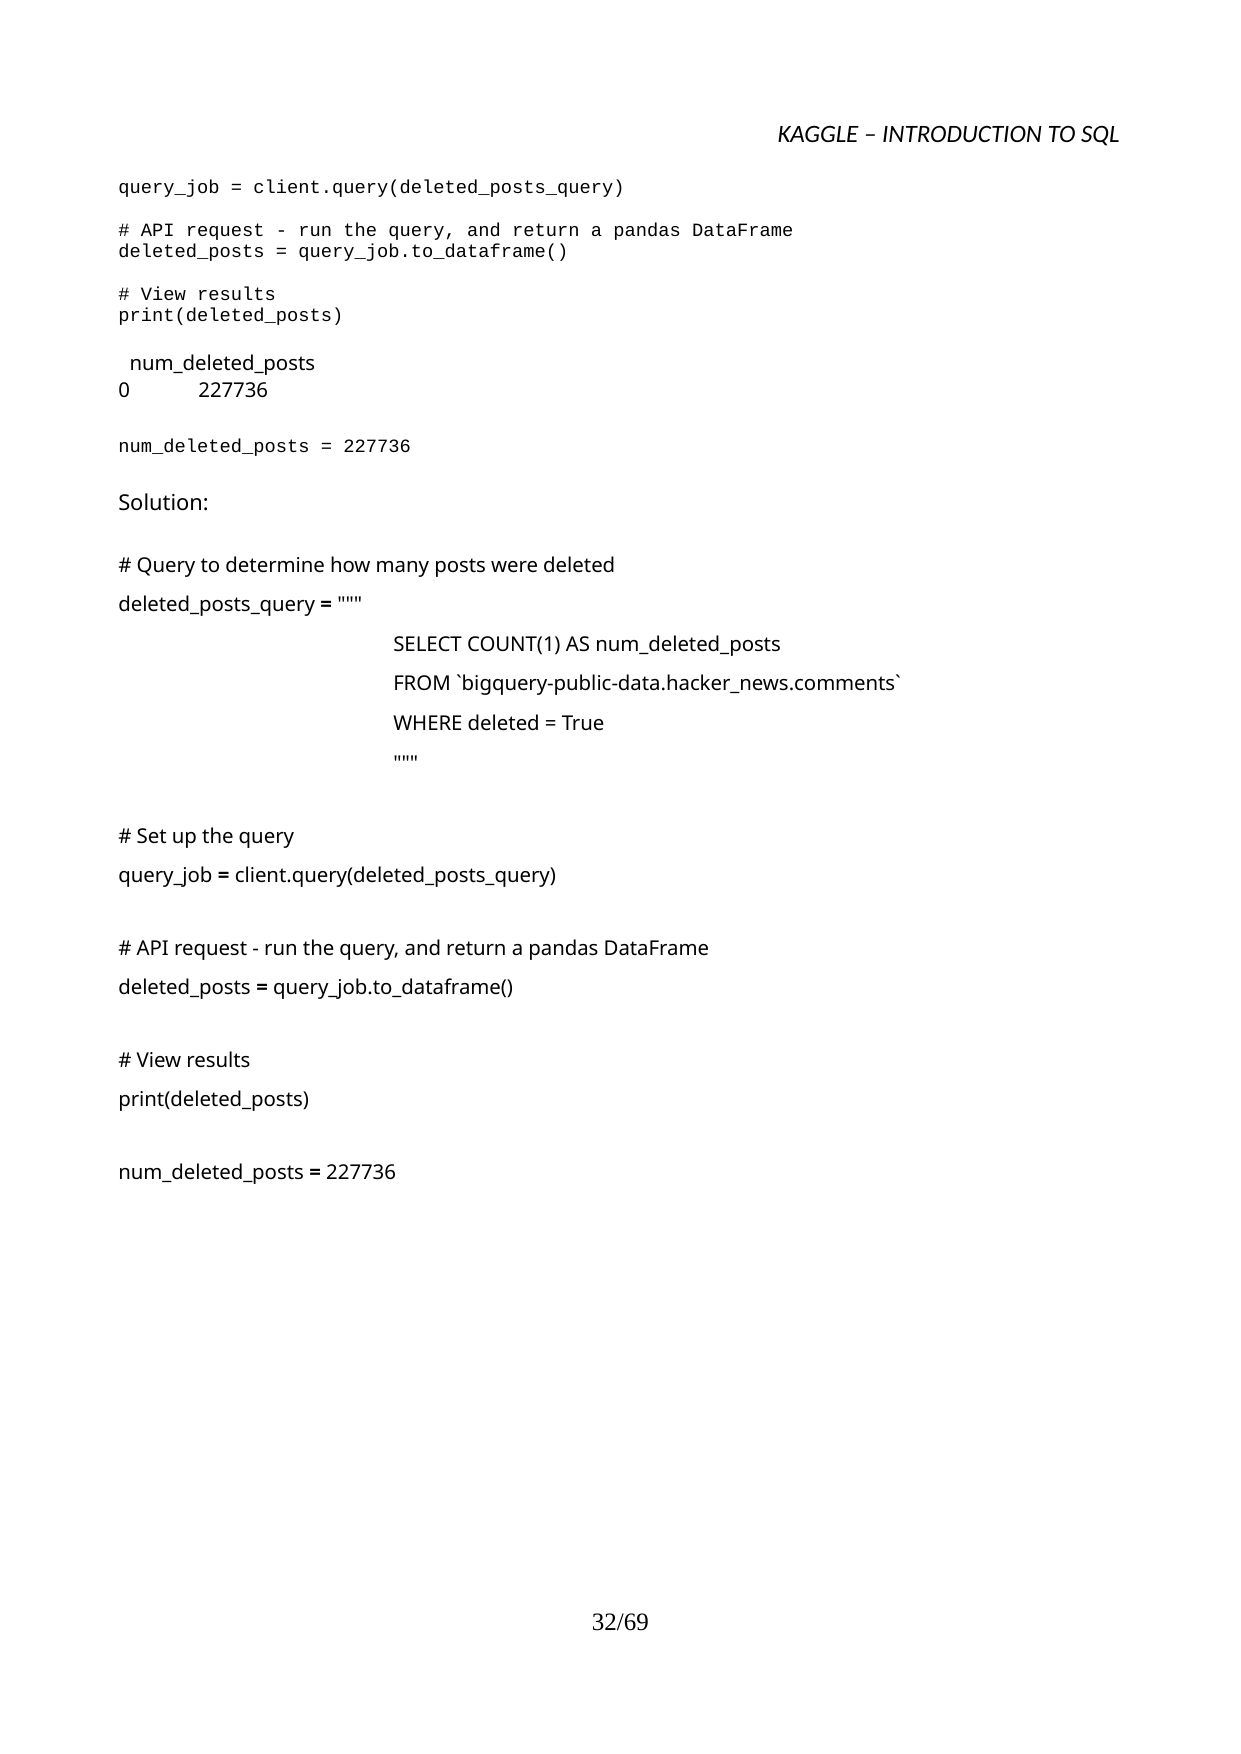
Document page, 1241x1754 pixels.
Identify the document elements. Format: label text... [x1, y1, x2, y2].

text # Set up the query [118, 822, 1122, 849]
text num_deleted_posts = 227736 [118, 436, 1122, 458]
text query_job = client.query(deleted_posts_query) [118, 178, 1122, 199]
text query_job = client.query(deleted_posts_query) [118, 861, 1122, 888]
text # View results [118, 284, 1122, 306]
text Solution: [118, 487, 1122, 517]
text WHERE deleted = True [118, 709, 1122, 737]
text deleted_posts = query_job.to_dataframe() [118, 973, 1122, 1001]
text # View results [118, 1046, 1122, 1073]
text 0 227736 [118, 376, 1122, 403]
text # Query to determine how many posts were deleted [118, 551, 1122, 578]
text # API request - run the query, and return a pandas DataFrame [118, 221, 1122, 242]
text print(deleted_posts) [118, 306, 1122, 327]
text deleted_posts_query = """ [118, 590, 1122, 618]
text SELECT COUNT(1) AS num_deleted_posts [118, 629, 1122, 657]
text deleted_posts = query_job.to_dataframe() [118, 242, 1122, 263]
text print(deleted_posts) [118, 1085, 1122, 1113]
text FROM `bigquery-public-data.hacker_news.comments` [118, 669, 1122, 697]
text """ [118, 748, 1122, 776]
text # API request - run the query, and return a pandas DataFrame [118, 934, 1122, 961]
text num_deleted_posts = 227736 [118, 1158, 1122, 1186]
text num_deleted_posts [118, 348, 1122, 376]
